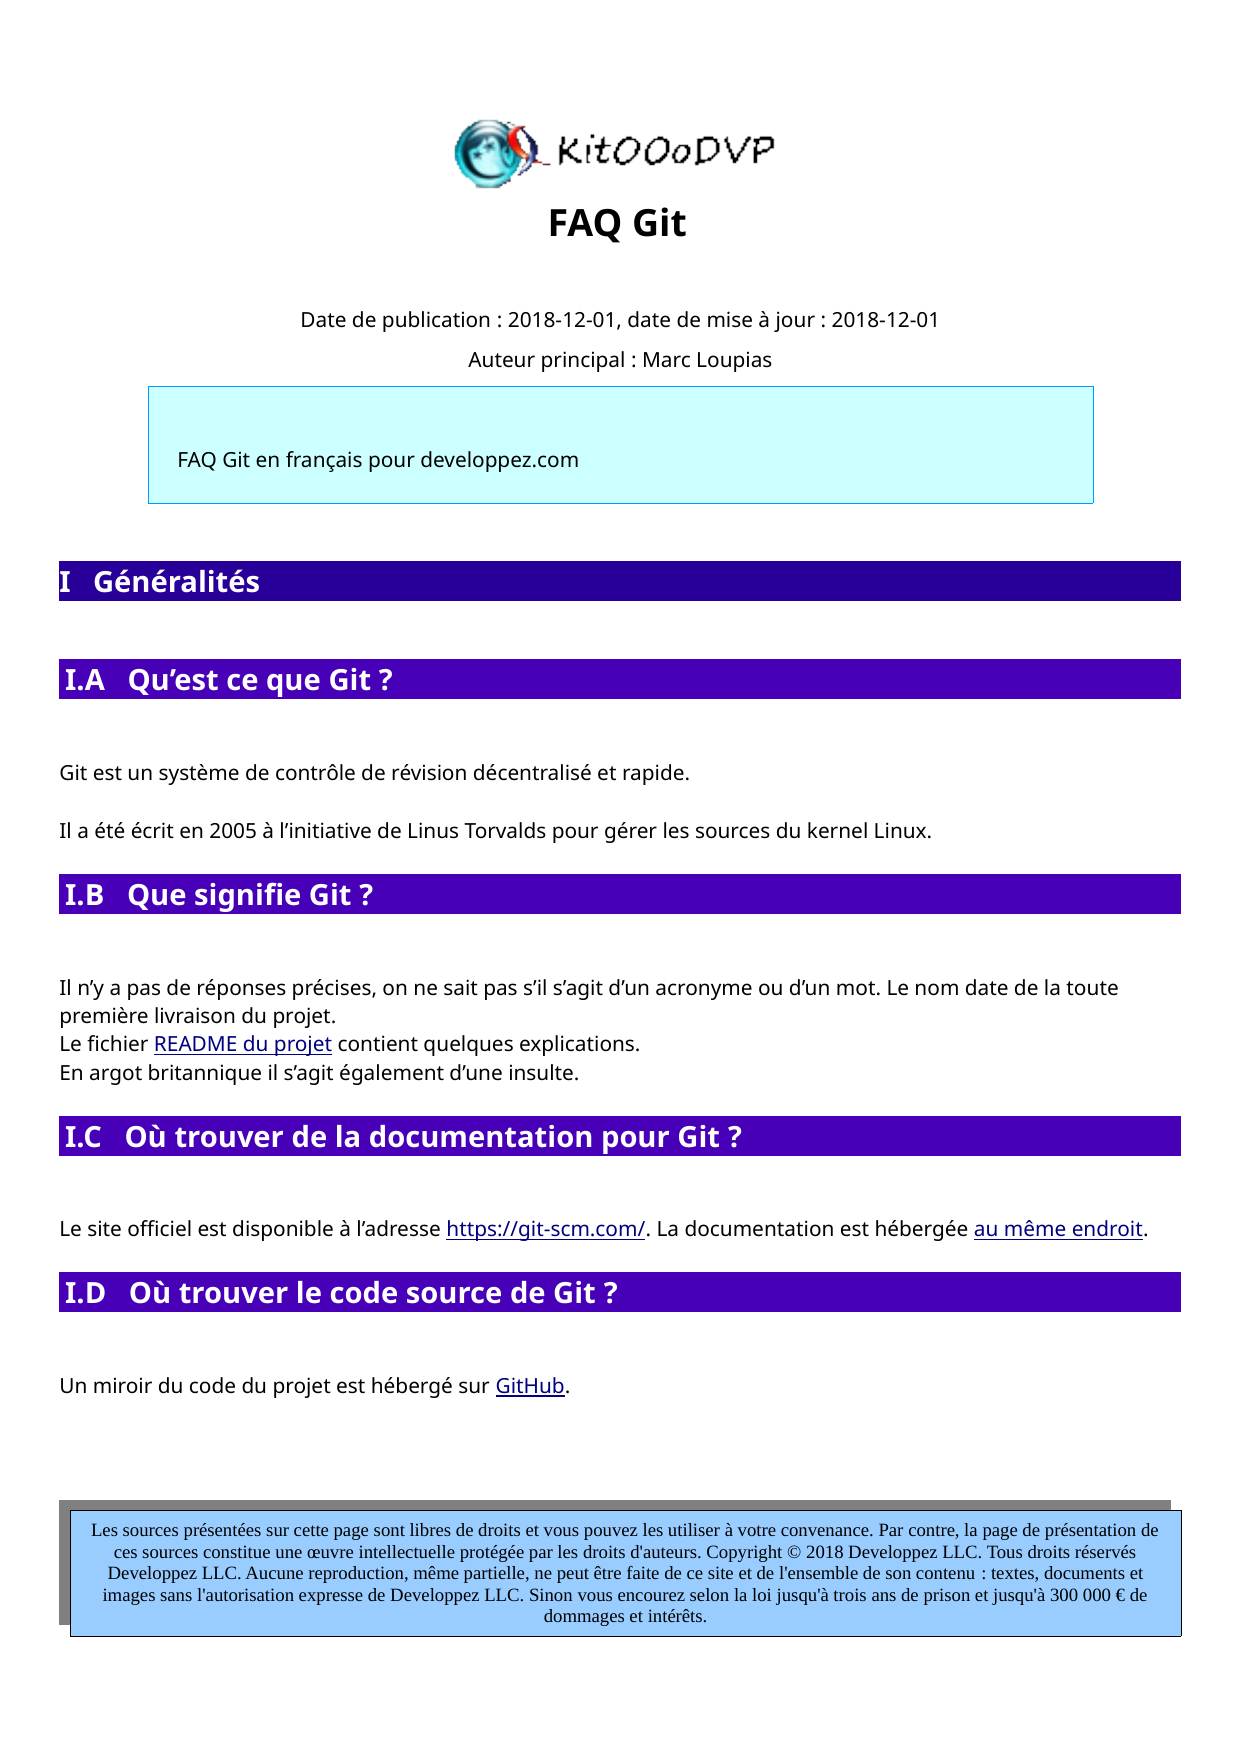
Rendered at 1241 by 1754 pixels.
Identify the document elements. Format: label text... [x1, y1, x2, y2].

text Git est un système de contrôle de révision décentralisé et rapide. [59, 758, 1181, 787]
subtitle Où trouver de la documentation pour Git ? [59, 1116, 1181, 1156]
text FAQ Git [59, 196, 1181, 247]
text Il n’y a pas de réponses précises, on ne sait pas s’il s’agit d’un acronyme ou d’un mot. Le nom date de la toute première livraison du projet. Le fichier README du projet contient quelques explications. En argot britannique il s’agit également d’une insulte. [59, 973, 1181, 1086]
subtitle Généralités [59, 561, 1181, 601]
text Le site officiel est disponible à l’adresse https://git-scm.com/. La documentation est hébergée au même endroit. [59, 1214, 1181, 1243]
table_header FAQ Git en français pour developpez.com [149, 387, 1093, 503]
subtitle Où trouver le code source de Git ? [59, 1272, 1181, 1312]
subtitle Qu’est ce que Git ? [59, 659, 1181, 699]
subtitle Que signifie Git ? [59, 874, 1181, 914]
text Il a été écrit en 2005 à l’initiative de Linus Torvalds pour gérer les sources du kernel Linux. [59, 816, 1181, 844]
text Date de publication : 2018-12-01, date de mise à jour : 2018-12-01 [59, 305, 1181, 334]
text Auteur principal : Marc Loupias [59, 346, 1181, 374]
picture [453, 118, 781, 191]
text Un miroir du code du projet est hébergé sur GitHub. [59, 1371, 1181, 1399]
